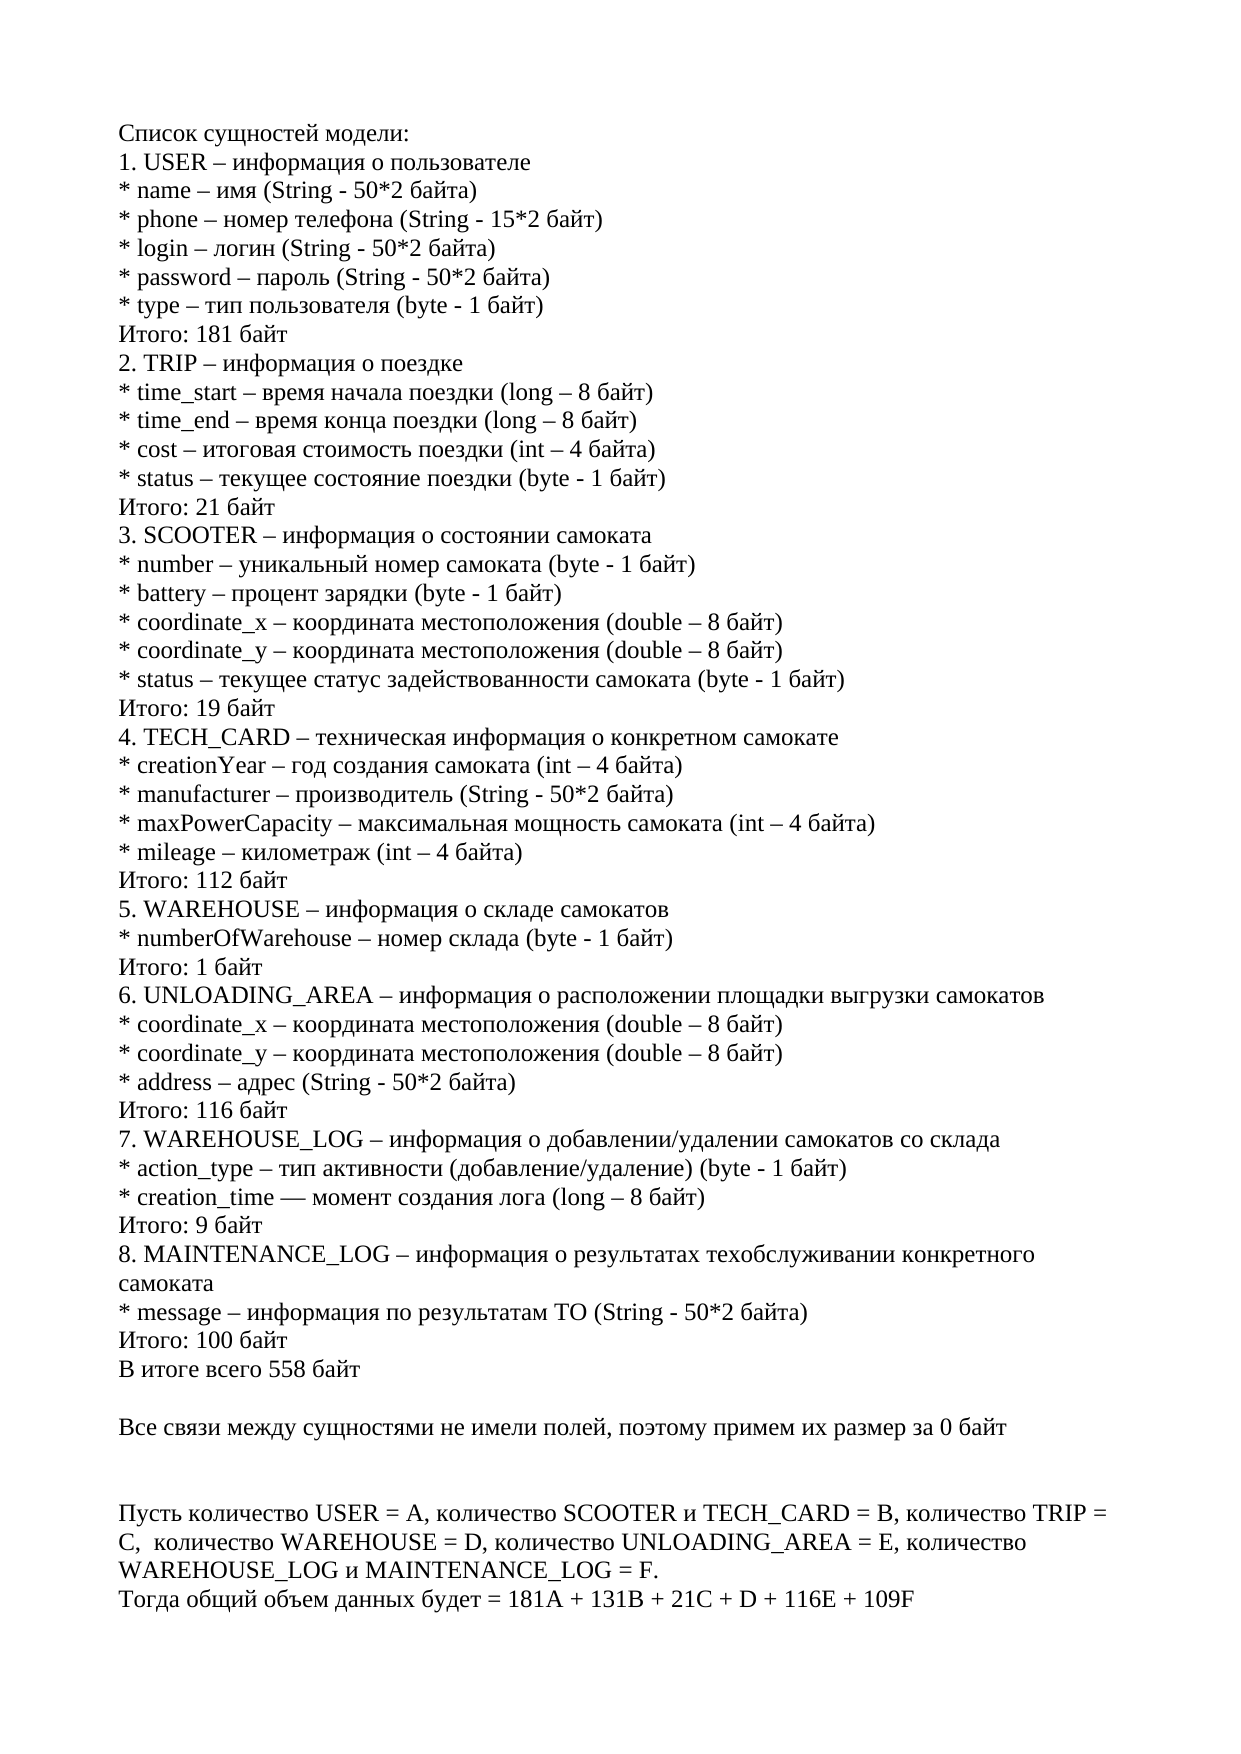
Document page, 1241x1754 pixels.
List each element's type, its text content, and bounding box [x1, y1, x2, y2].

text Тогда общий объем данных будет = 181A + 131B + 21C + D + 116E + 109F [118, 1584, 1122, 1613]
text 3. SCOOTER – информация о состоянии самоката [118, 521, 1122, 549]
text Итого: 9 байт [118, 1211, 1122, 1239]
text * type – тип пользователя (byte - 1 байт) [118, 291, 1122, 319]
text 8. MAINTENANCE_LOG – информация о результатах техобслуживании конкретного самоката [118, 1239, 1122, 1297]
text * status – текущее статус задействованности самоката (byte - 1 байт) [118, 664, 1122, 693]
text * numberOfWarehouse – номер склада (byte - 1 байт) [118, 923, 1122, 952]
text * number – уникальный номер самоката (byte - 1 байт) [118, 549, 1122, 578]
text * maxPowerCapacity – максимальная мощность самоката (int – 4 байта) [118, 808, 1122, 837]
text * creationYear – год создания самоката (int – 4 байта) [118, 751, 1122, 779]
text Все связи между сущностями не имели полей, поэтому примем их размер за 0 байт [118, 1412, 1122, 1441]
text * time_end – время конца поездки (long – 8 байт) [118, 406, 1122, 434]
text Итого: 112 байт [118, 866, 1122, 894]
text Итого: 19 байт [118, 693, 1122, 722]
text * coordinate_x – координата местоположения (double – 8 байт) [118, 1009, 1122, 1038]
text * status – текущее состояние поездки (byte - 1 байт) [118, 463, 1122, 492]
text 4. TECH_CARD – техническая информация о конкретном самокате [118, 722, 1122, 751]
text * login – логин (String - 50*2 байта) [118, 233, 1122, 262]
text 2. TRIP – информация о поездке [118, 348, 1122, 377]
text В итоге всего 558 байт [118, 1354, 1122, 1383]
text * password – пароль (String - 50*2 байта) [118, 262, 1122, 291]
text * manufacturer – производитель (String - 50*2 байта) [118, 779, 1122, 808]
text Итого: 181 байт [118, 319, 1122, 348]
text Итого: 21 байт [118, 492, 1122, 521]
text 6. UNLOADING_AREA – информация о расположении площадки выгрузки самокатов [118, 981, 1122, 1009]
text Список сущностей модели: [118, 118, 1122, 147]
text 5. WAREHOUSE – информация о складе самокатов [118, 894, 1122, 923]
text * coordinate_x – координата местоположения (double – 8 байт) [118, 607, 1122, 636]
text * action_type – тип активности (добавление/удаление) (byte - 1 байт) [118, 1153, 1122, 1182]
text Итого: 116 байт [118, 1096, 1122, 1124]
text * phone – номер телефона (String - 15*2 байт) [118, 204, 1122, 233]
text * battery – процент зарядки (byte - 1 байт) [118, 578, 1122, 607]
text * coordinate_y – координата местоположения (double – 8 байт) [118, 1038, 1122, 1067]
text * mileage – километраж (int – 4 байта) [118, 837, 1122, 866]
text * message – информация по результатам ТО (String - 50*2 байта) [118, 1297, 1122, 1326]
text Итого: 100 байт [118, 1326, 1122, 1354]
text * creation_time — момент создания лога (long – 8 байт) [118, 1182, 1122, 1211]
text * coordinate_y – координата местоположения (double – 8 байт) [118, 636, 1122, 664]
text * address – адрес (String - 50*2 байта) [118, 1067, 1122, 1096]
text Итого: 1 байт [118, 952, 1122, 981]
text * cost – итоговая стоимость поездки (int – 4 байта) [118, 434, 1122, 463]
text 7. WAREHOUSE_LOG – информация о добавлении/удалении самокатов со склада [118, 1124, 1122, 1153]
text * name – имя (String - 50*2 байта) [118, 176, 1122, 204]
text 1. USER – информация о пользователе [118, 147, 1122, 176]
text Пусть количество USER = A, количество SCOOTER и TECH_CARD = B, количество TRIP = C, количество WAREHOUSE = D, количество UNLOADING_AREA = E, количество WAREHOUSE_LOG и MAINTENANCE_LOG = F. [118, 1498, 1122, 1584]
text * time_start – время начала поездки (long – 8 байт) [118, 377, 1122, 406]
